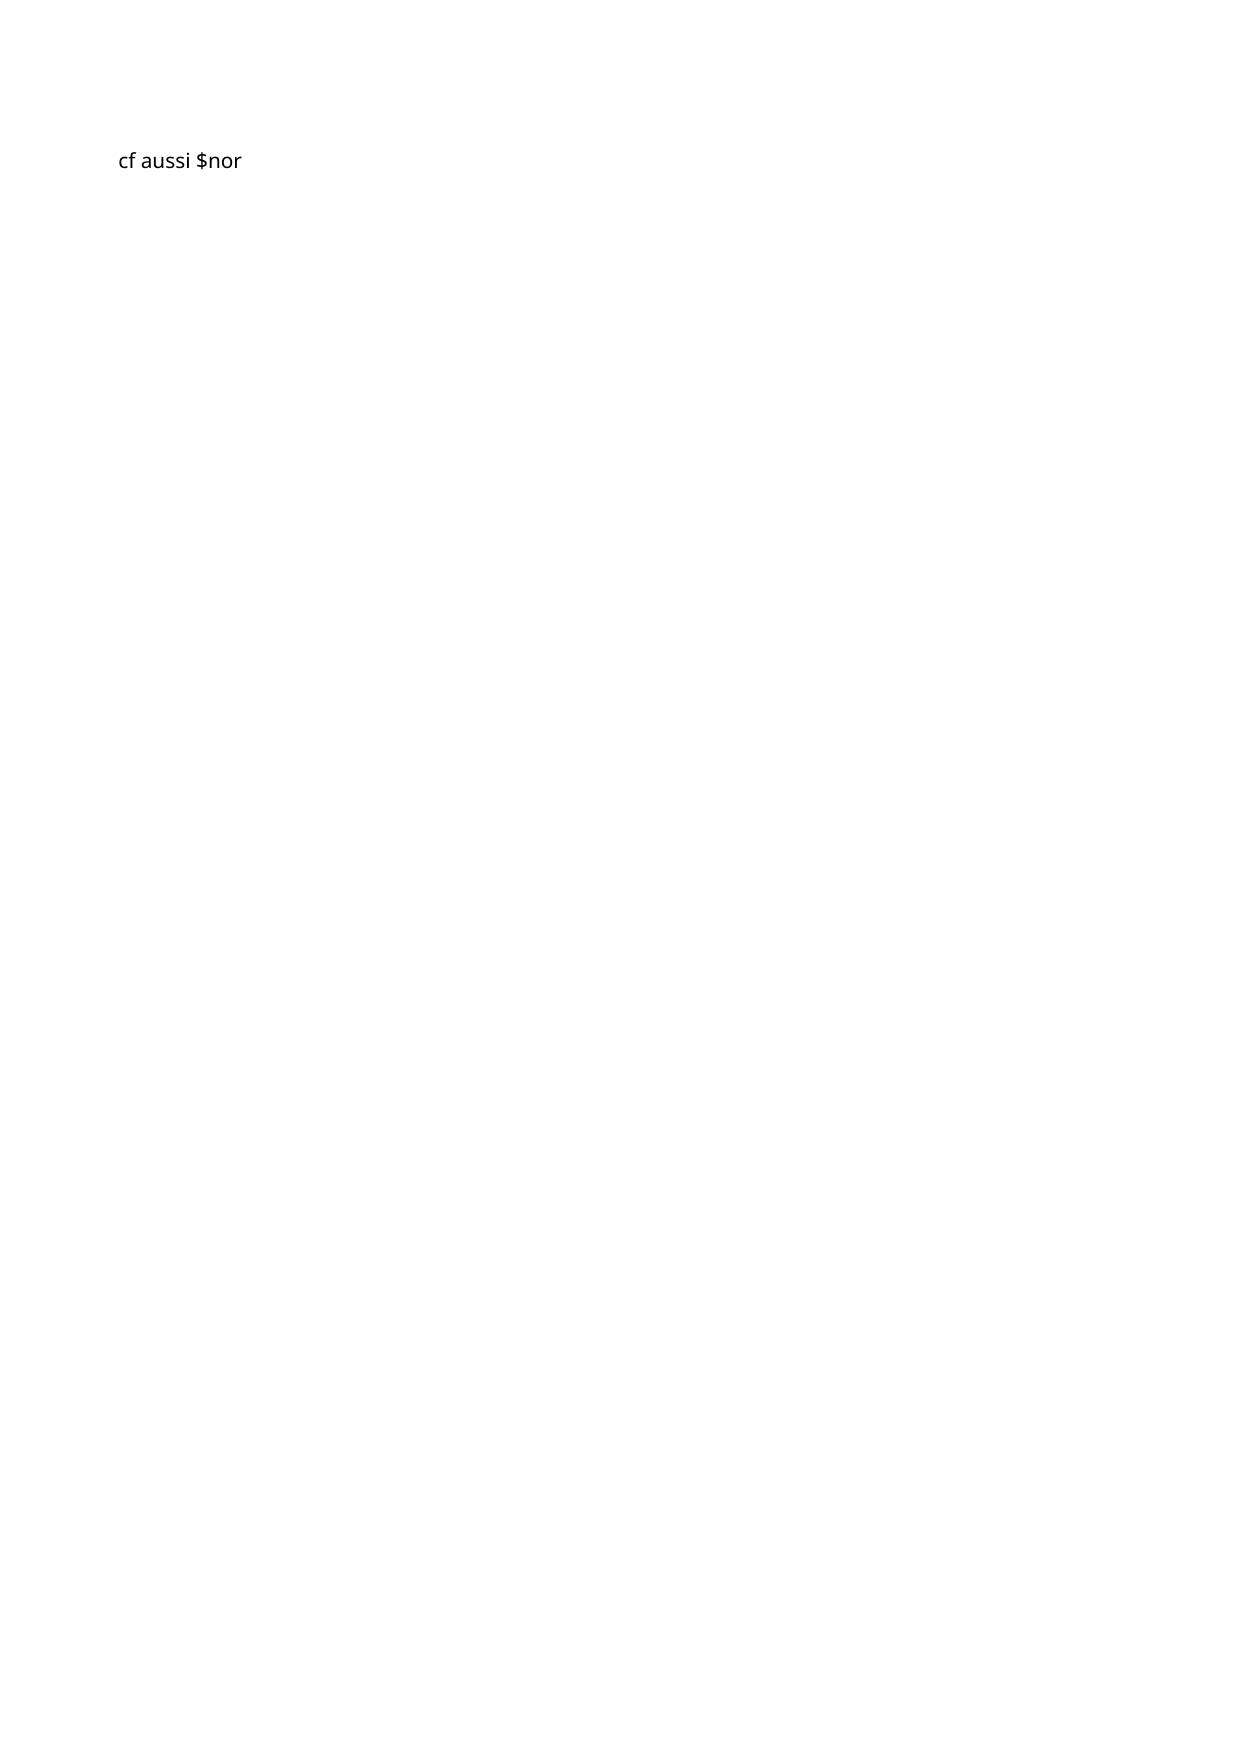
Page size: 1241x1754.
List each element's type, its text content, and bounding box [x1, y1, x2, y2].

text cf aussi $nor [118, 147, 1122, 175]
